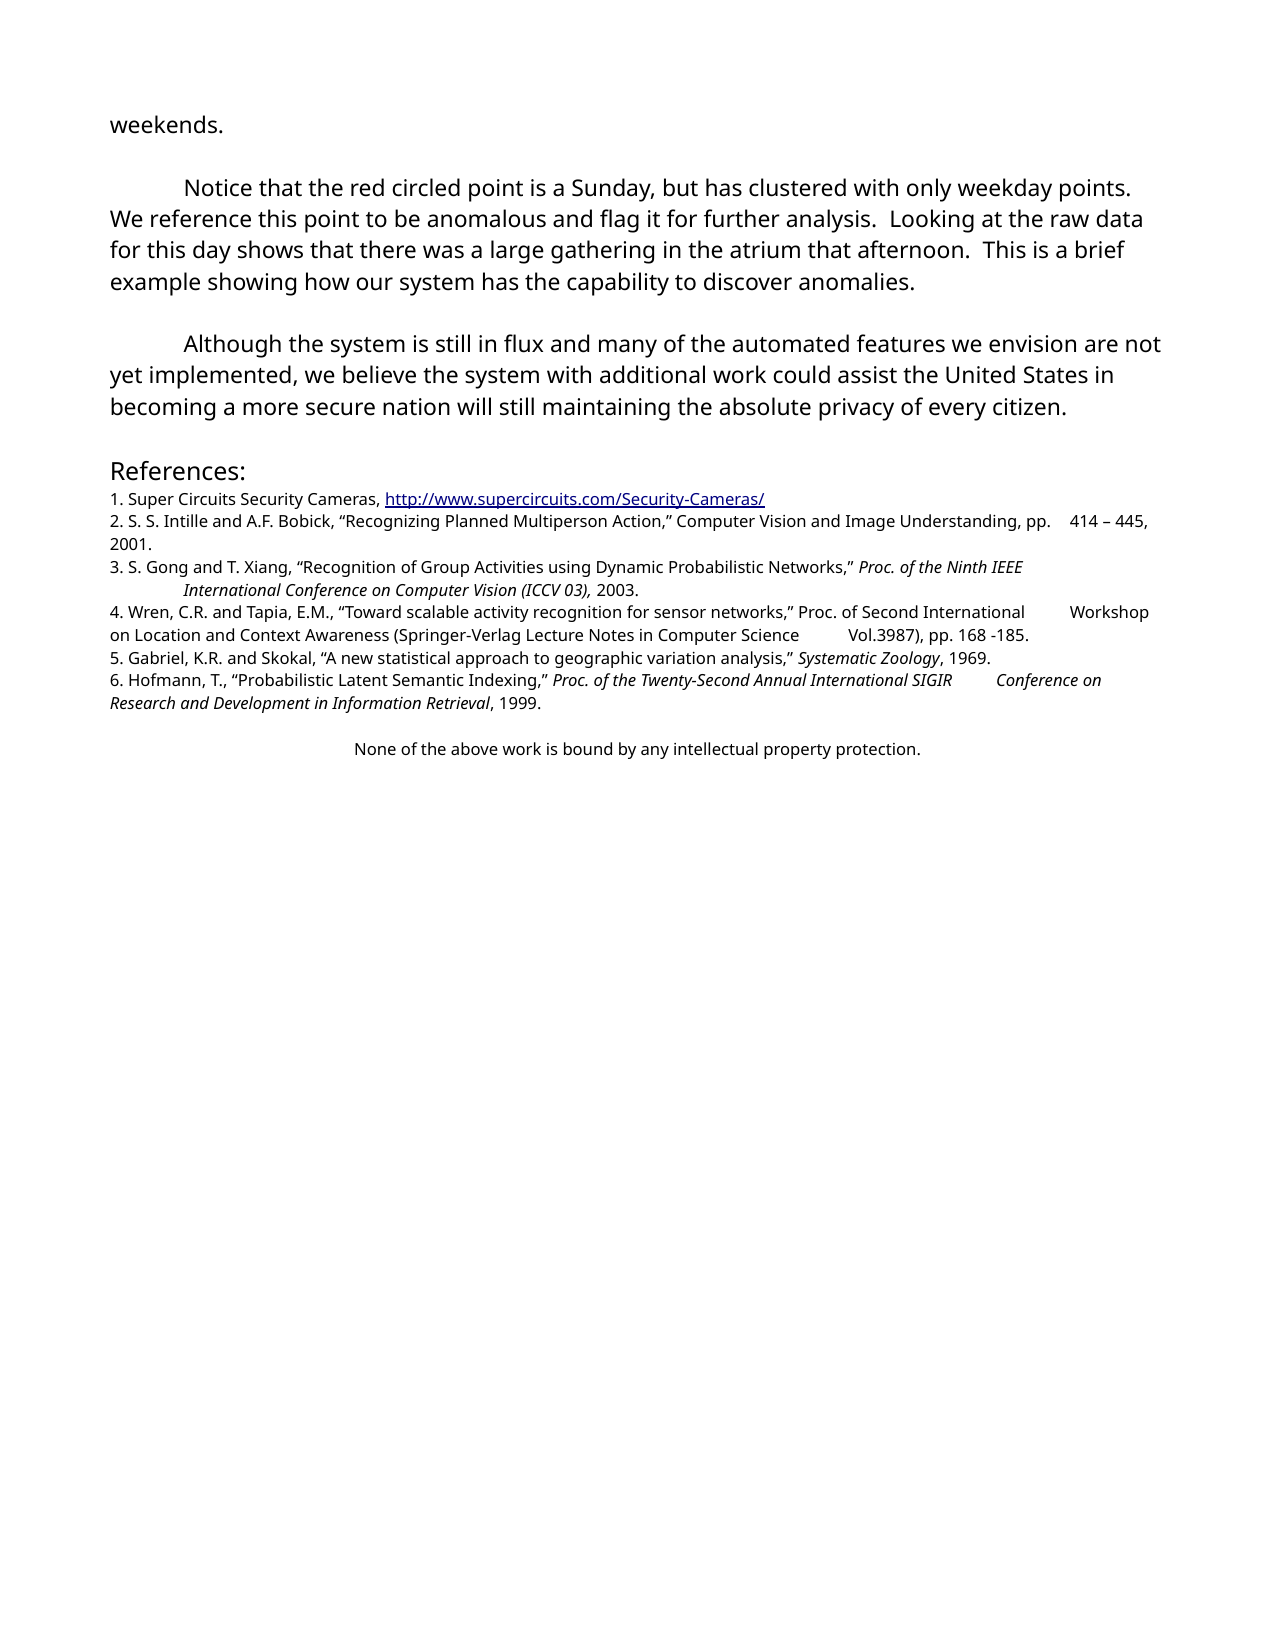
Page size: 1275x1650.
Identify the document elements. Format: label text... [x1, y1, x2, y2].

text Although the system is still in flux and many of the automated features we envision are not yet implemented, we believe the system with additional work could assist the United States in becoming a more secure nation will still maintaining the absolute privacy of every citizen. [109, 328, 1166, 422]
text 5. Gabriel, K.R. and Skokal, “A new statistical approach to geographic variation analysis,” Systematic Zoology, 1969. [109, 646, 1166, 669]
text 2. S. S. Intille and A.F. Bobick, “Recognizing Planned Multiperson Action,” Computer Vision and Image Understanding, pp. 414 – 445, 2001. [109, 510, 1166, 555]
text 4. Wren, C.R. and Tapia, E.M., “Toward scalable activity recognition for sensor networks,” Proc. of Second International Workshop on Location and Context Awareness (Springer-Verlag Lecture Notes in Computer Science Vol.3987), pp. 168 -185. [109, 601, 1166, 646]
text 3. S. Gong and T. Xiang, “Recognition of Group Activities using Dynamic Probabilistic Networks,” Proc. of the Ninth IEEE International Conference on Computer Vision (ICCV 03), 2003. [109, 555, 1166, 601]
text Notice that the red circled point is a Sunday, but has clustered with only weekday points. We reference this point to be anomalous and flag it for further analysis. Looking at the raw data for this day shows that there was a large gathering in the atrium that afternoon. This is a brief example showing how our system has the capability to discover anomalies. [109, 172, 1166, 297]
text weekends. [109, 109, 1166, 141]
text 1. Super Circuits Security Cameras, http://www.supercircuits.com/Security-Cameras/ [109, 487, 1166, 510]
text None of the above work is bound by any intellectual property protection. [109, 737, 1166, 760]
text 6. Hofmann, T., “Probabilistic Latent Semantic Indexing,” Proc. of the Twenty-Second Annual International SIGIR Conference on Research and Development in Information Retrieval, 1999. [109, 669, 1166, 714]
text References: [109, 453, 1166, 487]
